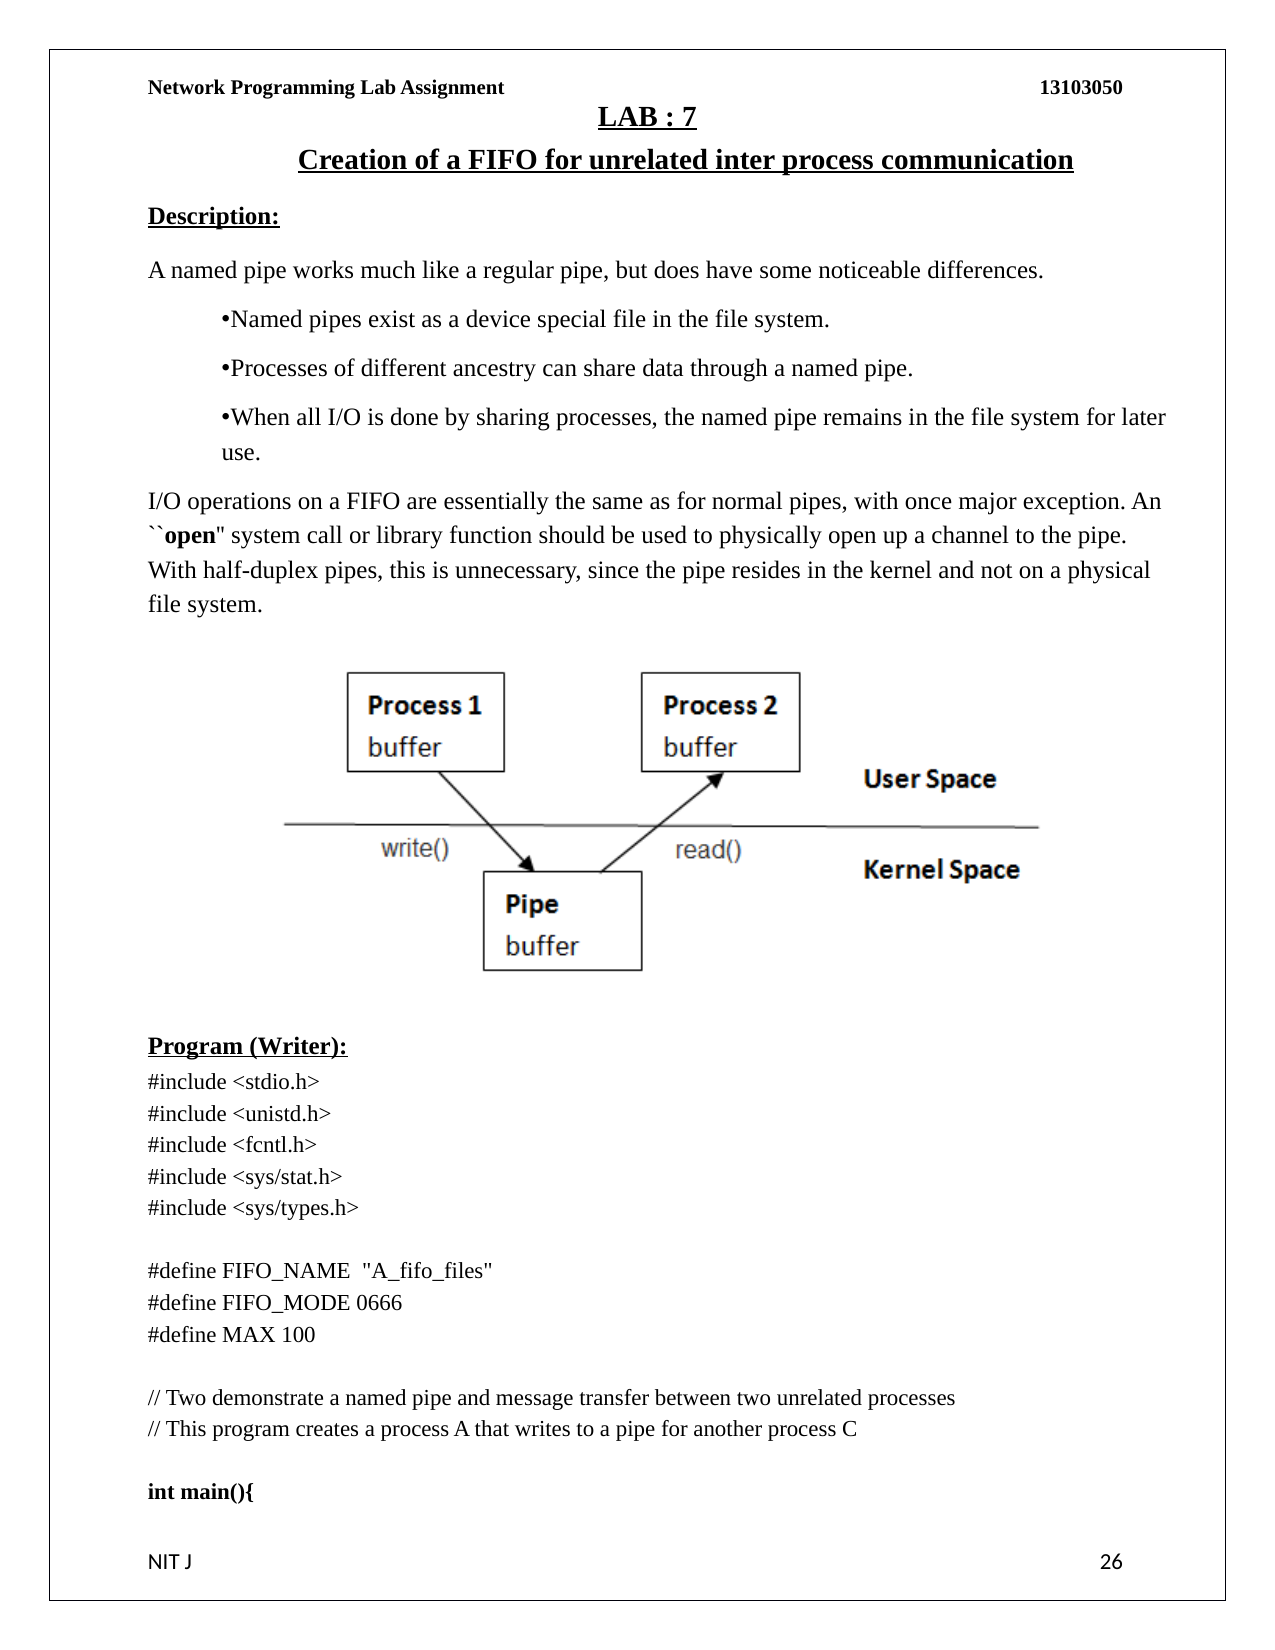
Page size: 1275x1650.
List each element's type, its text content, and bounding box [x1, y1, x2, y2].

picture [244, 638, 1073, 1001]
text #include <unistd.h> [148, 1100, 1169, 1126]
list Processes of different ancestry can share data through a named pipe. [148, 353, 1169, 382]
list Named pipes exist as a device special file in the file system. [148, 304, 1169, 333]
text #define FIFO_MODE 0666 [148, 1289, 1169, 1315]
text I/O operations on a FIFO are essentially the same as for normal pipes, with once major exception. An ``open'' system call or library function should be used to physically open up a channel to the pipe. With half-duplex pipes, this is unnecessary, since the pipe resides in the kernel and not on a physical file system. [148, 486, 1169, 618]
text #include <sys/types.h> [148, 1194, 1169, 1221]
text #define MAX 100 [148, 1321, 1169, 1347]
text // This program creates a process A that writes to a pipe for another process C [148, 1415, 1169, 1442]
text #include <sys/stat.h> [148, 1163, 1169, 1189]
text Program (Writer): [148, 1031, 1169, 1060]
text #define FIFO_NAME "A_fifo_files" [148, 1257, 1169, 1284]
text Description: [148, 201, 1169, 230]
text A named pipe works much like a regular pipe, but does have some noticeable differences. [148, 255, 1169, 284]
text #include <fcntl.h> [148, 1131, 1169, 1158]
text Creation of a FIFO for unrelated inter process communication [148, 142, 1169, 176]
list When all I/O is done by sharing processes, the named pipe remains in the file system for later use. [148, 402, 1169, 466]
text // Two demonstrate a named pipe and message transfer between two unrelated processes [148, 1384, 1169, 1410]
text LAB : 7 [148, 99, 1169, 133]
text #include <stdio.h> [148, 1068, 1169, 1094]
text int main(){ [148, 1478, 1169, 1505]
